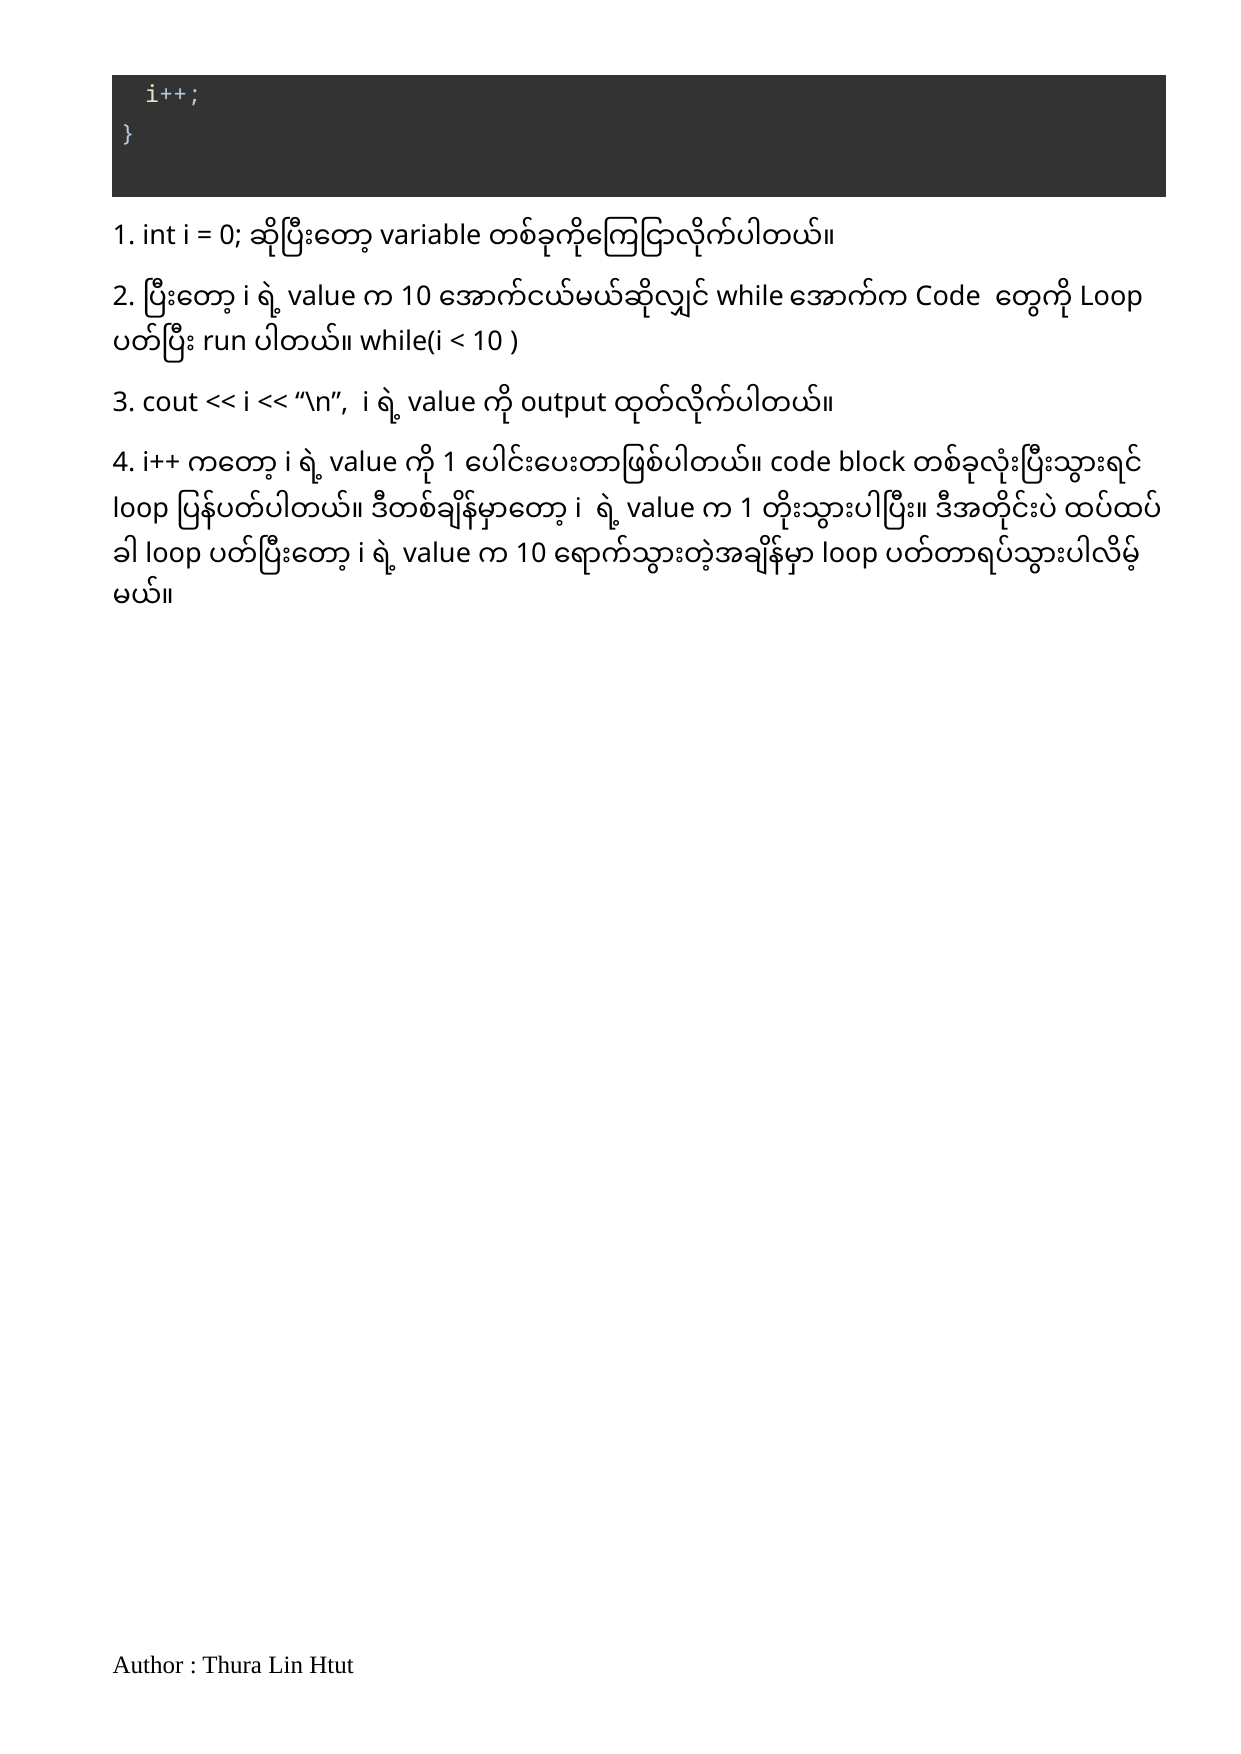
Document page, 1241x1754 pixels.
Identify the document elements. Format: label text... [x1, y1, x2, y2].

text i++; } [112, 75, 1166, 148]
text 1. int i = 0; ဆိုပြီးတော့ variable တစ်ခုကိုကြေငြာလိုက်ပါတယ်။ [112, 216, 1166, 256]
text 4. i++ ကတော့ i ရဲ့ value ကို 1 ပေါင်းပေးတာဖြစ်ပါတယ်။ code block တစ်ခုလုံးပြီးသွားရင် loop ပြန်ပတ်ပါတယ်။ ဒီတစ်ချိန်မှာတော့ i ရဲ့ value က 1 တိုးသွားပါပြီး။ ဒီအတိုင်းပဲ ထပ်ထပ်ခါ loop ပတ်ပြီးတော့ i ရဲ့ value က 10 ရောက်သွားတဲ့အချိန်မှာ loop ပတ်တာရပ်သွားပါလိမ့်မယ်။ [112, 443, 1166, 614]
text 2. ပြီးတော့ i ရဲ့ value က 10 အောက်ငယ်မယ်ဆိုလျှင် whileအောက်က Code တွေကို Loop ပတ်ပြီး run ပါတယ်။ while(i < 10 ) [112, 276, 1166, 362]
text 3. cout << i << “\n”, i ရဲ့ value ကို output ထုတ်လိုက်ပါတယ်။ [112, 382, 1166, 422]
